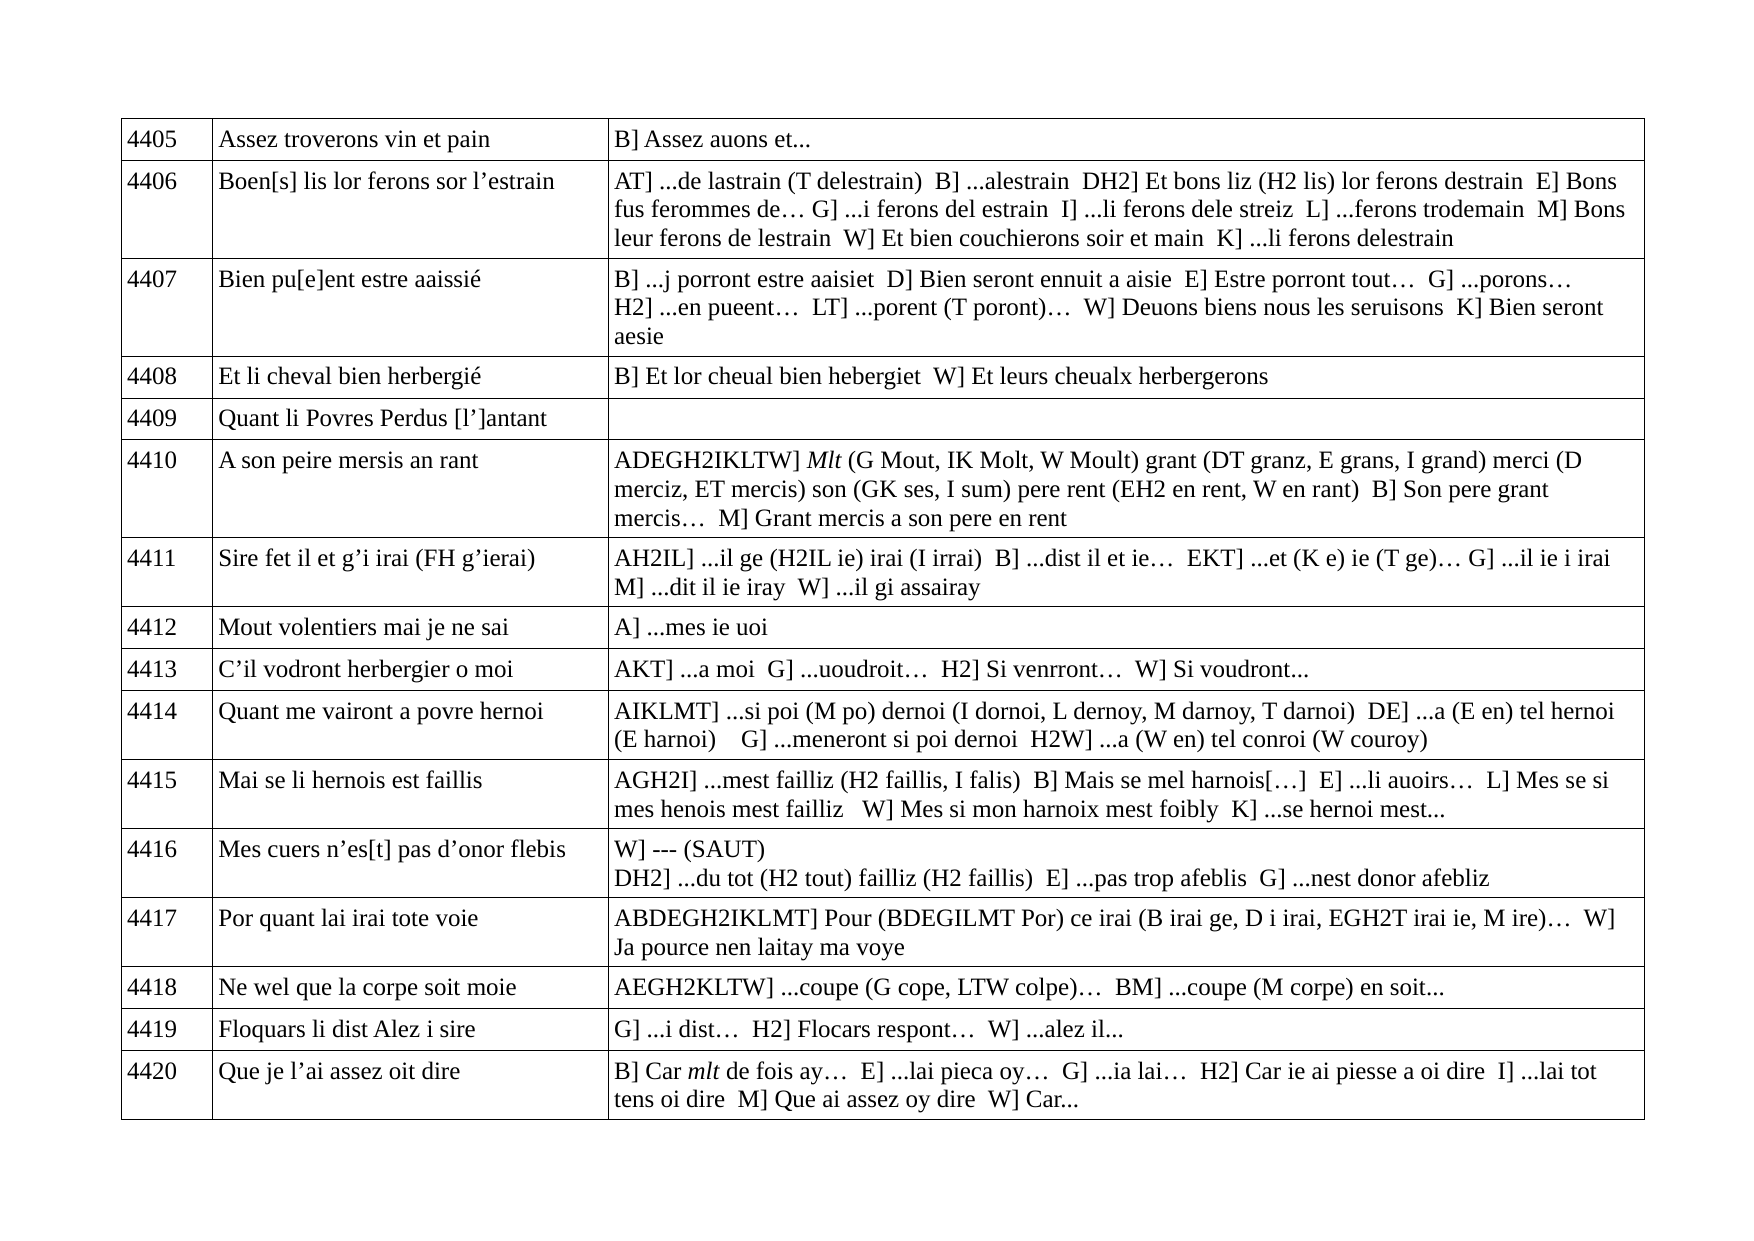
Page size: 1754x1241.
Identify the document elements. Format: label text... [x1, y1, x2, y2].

table_cell Boen[s] lis lor ferons sor l’estrain [213, 161, 608, 258]
table_cell AH2IL] ...il ge (H2IL ie) irai (I irrai) B] ...dist il et ie… EKT] ...et (K e) ie (T ge)… G] ...il ie i irai M] ...dit il ie iray W] ...il gi assairay [609, 538, 1644, 606]
table_cell 4418 [122, 967, 212, 1008]
table_cell 4412 [122, 607, 212, 648]
table_cell B] ...j porront estre aaisiet D] Bien seront ennuit a aisie E] Estre porront tout… G] ...porons… H2] ...en pueent… LT] ...porent (T poront)… W] Deuons biens nous les seruisons K] Bien seront aesie [609, 259, 1644, 356]
table_cell Mai se li hernois est faillis [213, 760, 608, 828]
table_cell [609, 399, 1644, 439]
table_cell Quant li Povres Perdus [l’]antant [213, 399, 608, 439]
table_cell B] Et lor cheual bien hebergiet W] Et leurs cheualx herbergerons [609, 357, 1644, 397]
table_cell A son peire mersis an rant [213, 440, 608, 537]
table_cell Assez troverons vin et pain [213, 119, 608, 160]
table_cell Ne wel que la corpe soit moie [213, 967, 608, 1008]
table_cell AKT] ...a moi G] ...uoudroit… H2] Si venrront… W] Si voudront... [609, 649, 1644, 690]
table_cell G] ...i dist… H2] Flocars respont… W] ...alez il... [609, 1009, 1644, 1050]
table_cell 4408 [122, 357, 212, 397]
table_cell Mout volentiers mai je ne sai [213, 607, 608, 648]
table_cell Por quant lai irai tote voie [213, 898, 608, 966]
table_cell Que je l’ai assez oit dire [213, 1051, 608, 1119]
table_cell AGH2I] ...mest failliz (H2 faillis, I falis) B] Mais se mel harnois[…] E] ...li auoirs… L] Mes se si mes henois mest failliz W] Mes si mon harnoix mest foibly K] ...se hernoi mest... [609, 760, 1644, 828]
table_cell 4419 [122, 1009, 212, 1050]
table_cell Et li cheval bien herbergié [213, 357, 608, 397]
table_cell AT] ...de lastrain (T delestrain) B] ...alestrain DH2] Et bons liz (H2 lis) lor ferons destrain E] Bons fus ferommes de… G] ...i ferons del estrain I] ...li ferons dele streiz L] ...ferons trodemain M] Bons leur ferons de lestrain W] Et bien couchierons soir et main K] ...li ferons delestrain [609, 161, 1644, 258]
table_cell 4420 [122, 1051, 212, 1119]
table_cell ADEGH2IKLTW] Mlt (G Mout, IK Molt, W Moult) grant (DT granz, E grans, I grand) merci (D merciz, ET mercis) son (GK ses, I sum) pere rent (EH2 en rent, W en rant) B] Son pere grant mercis… M] Grant mercis a son pere en rent [609, 440, 1644, 537]
table_cell Quant me vairont a povre hernoi [213, 691, 608, 759]
table_cell 4411 [122, 538, 212, 606]
table_cell W] --- (SAUT) DH2] ...du tot (H2 tout) failliz (H2 faillis) E] ...pas trop afeblis G] ...nest donor afebliz [609, 829, 1644, 897]
table_cell 4415 [122, 760, 212, 828]
table_cell 4414 [122, 691, 212, 759]
table_cell 4410 [122, 440, 212, 537]
table_cell 4413 [122, 649, 212, 690]
table_cell 4407 [122, 259, 212, 356]
table_cell Mes cuers n’es[t] pas d’onor flebis [213, 829, 608, 897]
table_cell 4416 [122, 829, 212, 897]
table_cell 4406 [122, 161, 212, 258]
table_cell Sire fet il et g’i irai (FH g’ierai) [213, 538, 608, 606]
table_cell B] Car mlt de fois ay… E] ...lai pieca oy… G] ...ia lai… H2] Car ie ai piesse a oi dire I] ...lai tot tens oi dire M] Que ai assez oy dire W] Car... [609, 1051, 1644, 1119]
table_cell ABDEGH2IKLMT] Pour (BDEGILMT Por) ce irai (B irai ge, D i irai, EGH2T irai ie, M ire)… W] Ja pource nen laitay ma voye [609, 898, 1644, 966]
table_cell 4405 [122, 119, 212, 160]
table_cell AIKLMT] ...si poi (M po) dernoi (I dornoi, L dernoy, M darnoy, T darnoi) DE] ...a (E en) tel hernoi (E harnoi) G] ...meneront si poi dernoi H2W] ...a (W en) tel conroi (W couroy) [609, 691, 1644, 759]
table_cell AEGH2KLTW] ...coupe (G cope, LTW colpe)… BM] ...coupe (M corpe) en soit... [609, 967, 1644, 1008]
table_cell C’il vodront herbergier o moi [213, 649, 608, 690]
table_cell 4409 [122, 399, 212, 439]
table_cell Bien pu[e]ent estre aaissié [213, 259, 608, 356]
table_cell Floquars li dist Alez i sire [213, 1009, 608, 1050]
table_cell B] Assez auons et... [609, 119, 1644, 160]
table_cell 4417 [122, 898, 212, 966]
table_cell A] ...mes ie uoi [609, 607, 1644, 648]
